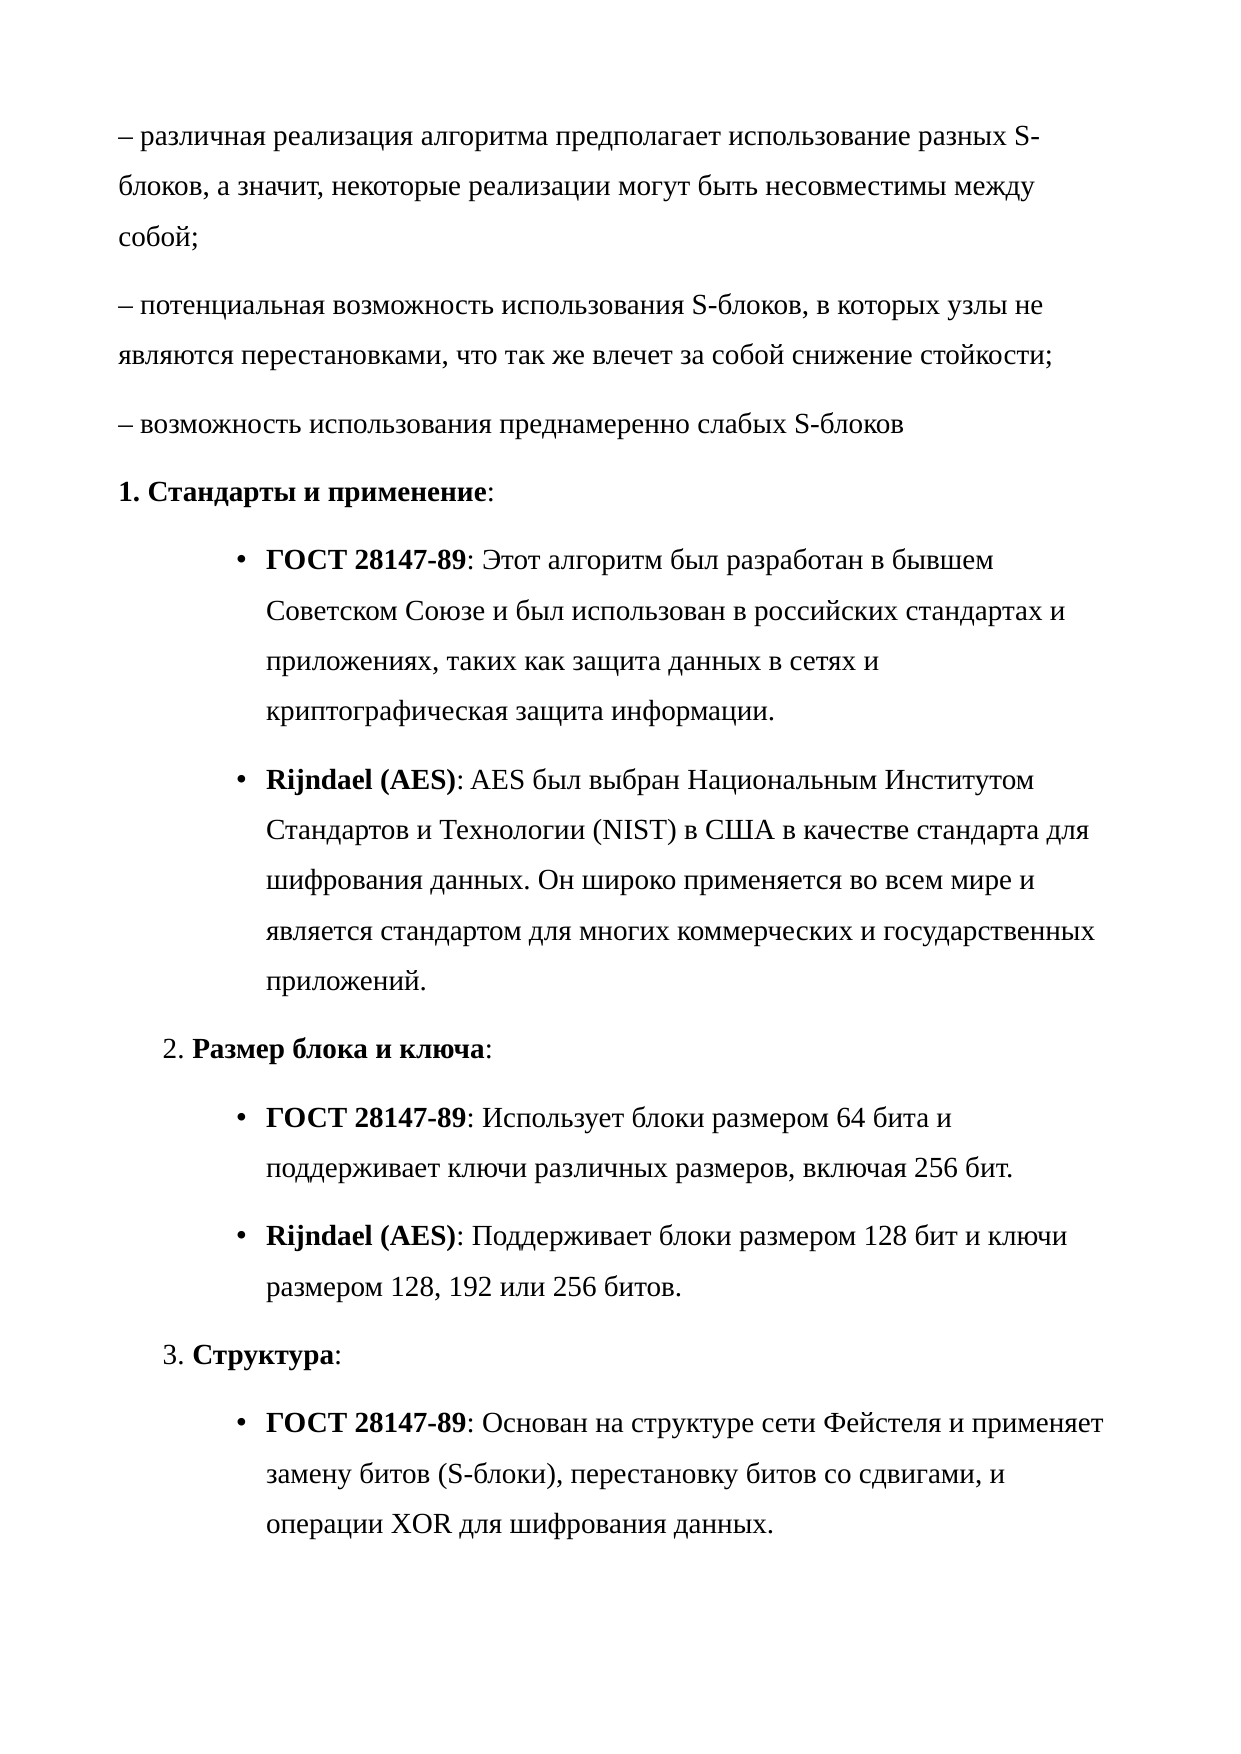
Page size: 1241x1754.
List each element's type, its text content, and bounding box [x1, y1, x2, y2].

text – возможность использования преднамеренно слабых S-блоков [118, 406, 1122, 439]
list ГОСТ 28147-89: Использует блоки размером 64 бита и поддерживает ключи различных размеров, включая 256 бит. [236, 1100, 1122, 1184]
list Размер блока и ключа: [162, 1031, 1122, 1065]
text 1. Стандарты и применение: [118, 474, 1122, 508]
text – различная реализация алгоритма предполагает использование разных S- блоков, а значит, некоторые реализации могут быть несовместимы между собой; [118, 118, 1122, 252]
list Rijndael (AES): Поддерживает блоки размером 128 бит и ключи размером 128, 192 или 256 битов. [236, 1218, 1122, 1302]
text – потенциальная возможность использования S-блоков, в которых узлы не являются перестановками, что так же влечет за собой снижение стойкости; [118, 287, 1122, 371]
list Структура: [162, 1337, 1122, 1371]
list Rijndael (AES): AES был выбран Национальным Институтом Стандартов и Технологии (NIST) в США в качестве стандарта для шифрования данных. Он широко применяется во всем мире и является стандартом для многих коммерческих и государственных приложений. [236, 762, 1122, 997]
list ГОСТ 28147-89: Основан на структуре сети Фейстеля и применяет замену битов (S-блоки), перестановку битов со сдвигами, и операции XOR для шифрования данных. [236, 1406, 1122, 1540]
list ГОСТ 28147-89: Этот алгоритм был разработан в бывшем Советском Союзе и был использован в российских стандартах и приложениях, таких как защита данных в сетях и криптографическая защита информации. [236, 542, 1122, 727]
